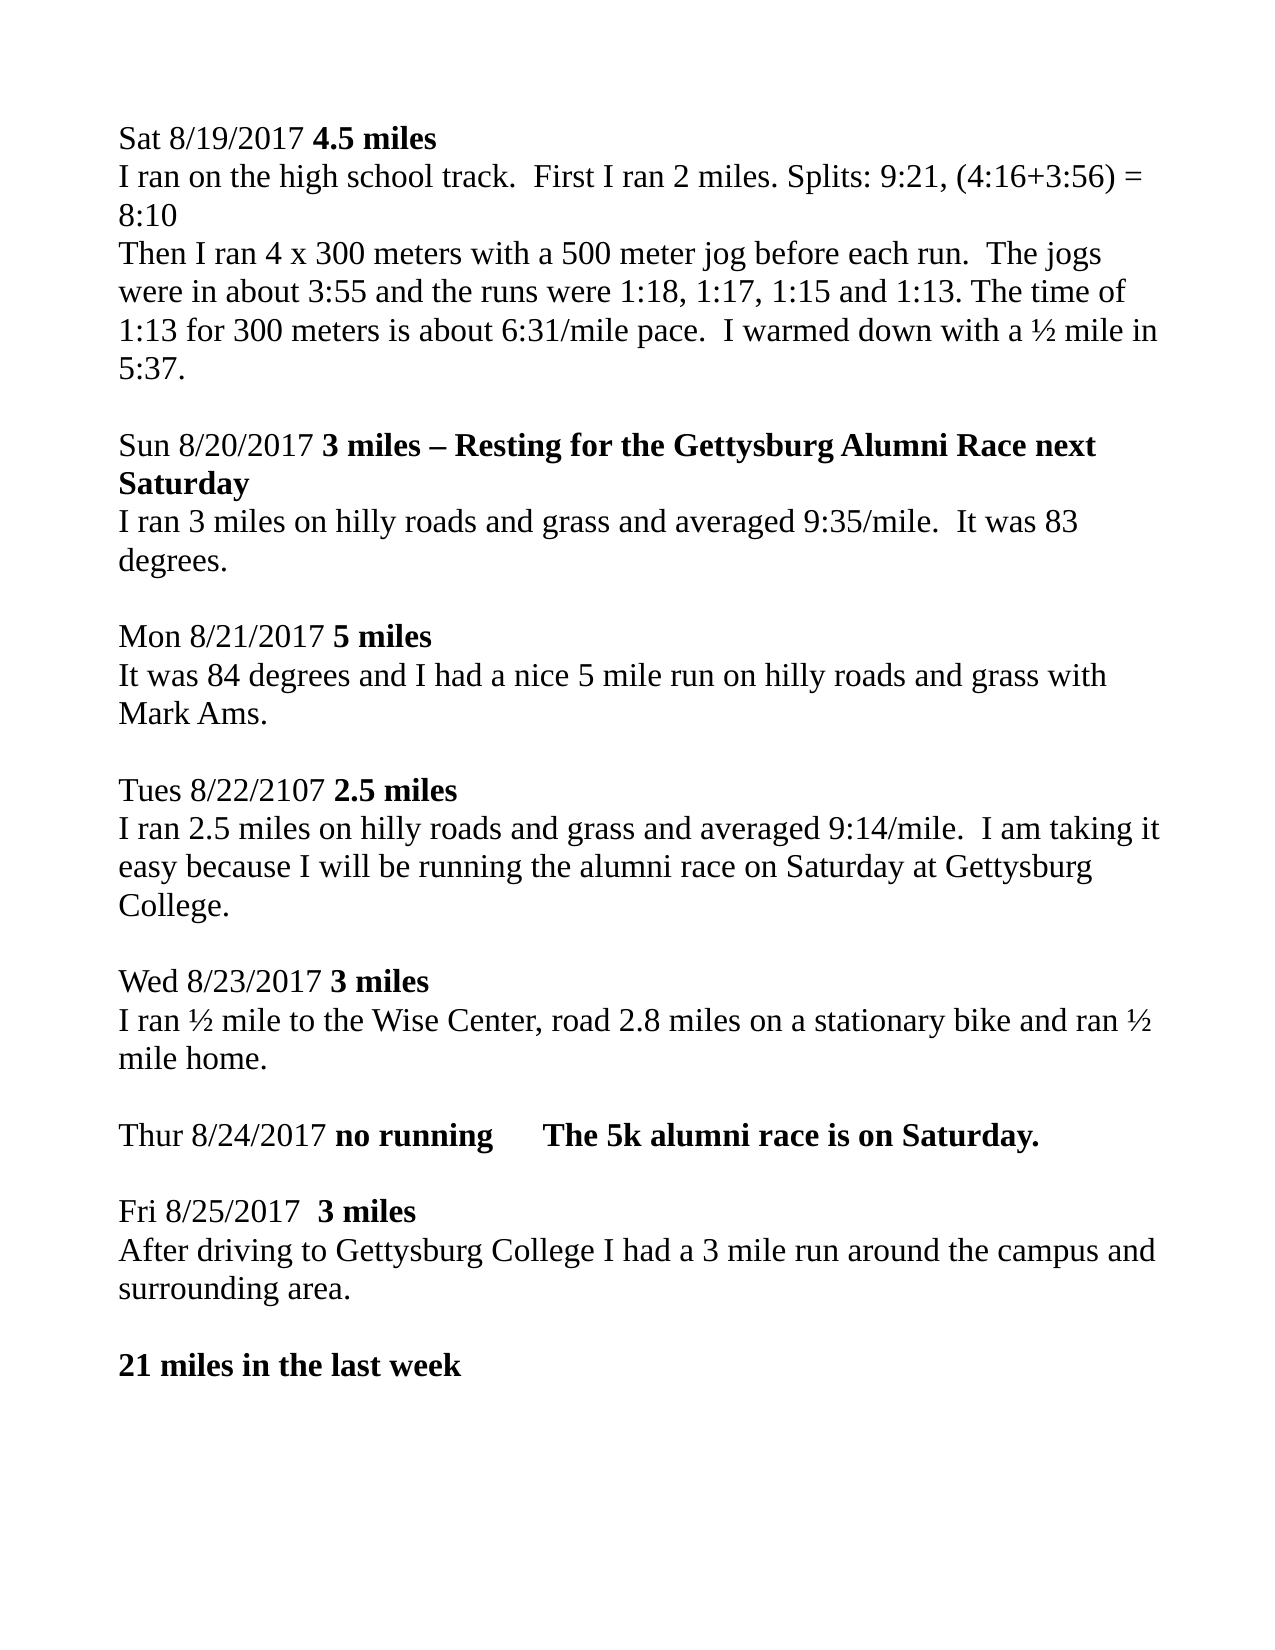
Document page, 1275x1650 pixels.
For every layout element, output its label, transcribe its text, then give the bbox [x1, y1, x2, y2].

text It was 84 degrees and I had a nice 5 mile run on hilly roads and grass with Mark Ams. [118, 655, 1161, 731]
text Fri 8/25/2017 3 miles [118, 1191, 1161, 1230]
text I ran 2.5 miles on hilly roads and grass and averaged 9:14/mile. I am taking it easy because I will be running the alumni race on Saturday at Gettysburg College. [118, 808, 1161, 923]
text Mon 8/21/2017 5 miles [118, 616, 1161, 655]
text 21 miles in the last week [118, 1345, 1161, 1383]
text I ran on the high school track. First I ran 2 miles. Splits: 9:21, (4:16+3:56) = 8:10 [118, 156, 1161, 233]
text Sat 8/19/2017 4.5 miles [118, 118, 1161, 156]
text Tues 8/22/2107 2.5 miles [118, 770, 1161, 808]
text Sun 8/20/2017 3 miles – Resting for the Gettysburg Alumni Race next Saturday [118, 425, 1161, 501]
text Then I ran 4 x 300 meters with a 500 meter jog before each run. The jogs were in about 3:55 and the runs were 1:18, 1:17, 1:15 and 1:13. The time of 1:13 for 300 meters is about 6:31/mile pace. I warmed down with a ½ mile in 5:37. [118, 233, 1161, 386]
text I ran 3 miles on hilly roads and grass and averaged 9:35/mile. It was 83 degrees. [118, 501, 1161, 578]
text Wed 8/23/2017 3 miles [118, 961, 1161, 1000]
text I ran ½ mile to the Wise Center, road 2.8 miles on a stationary bike and ran ½ mile home. [118, 1000, 1161, 1076]
text After driving to Gettysburg College I had a 3 mile run around the campus and surrounding area. [118, 1230, 1161, 1306]
text Thur 8/24/2017 no running The 5k alumni race is on Saturday. [118, 1115, 1161, 1153]
